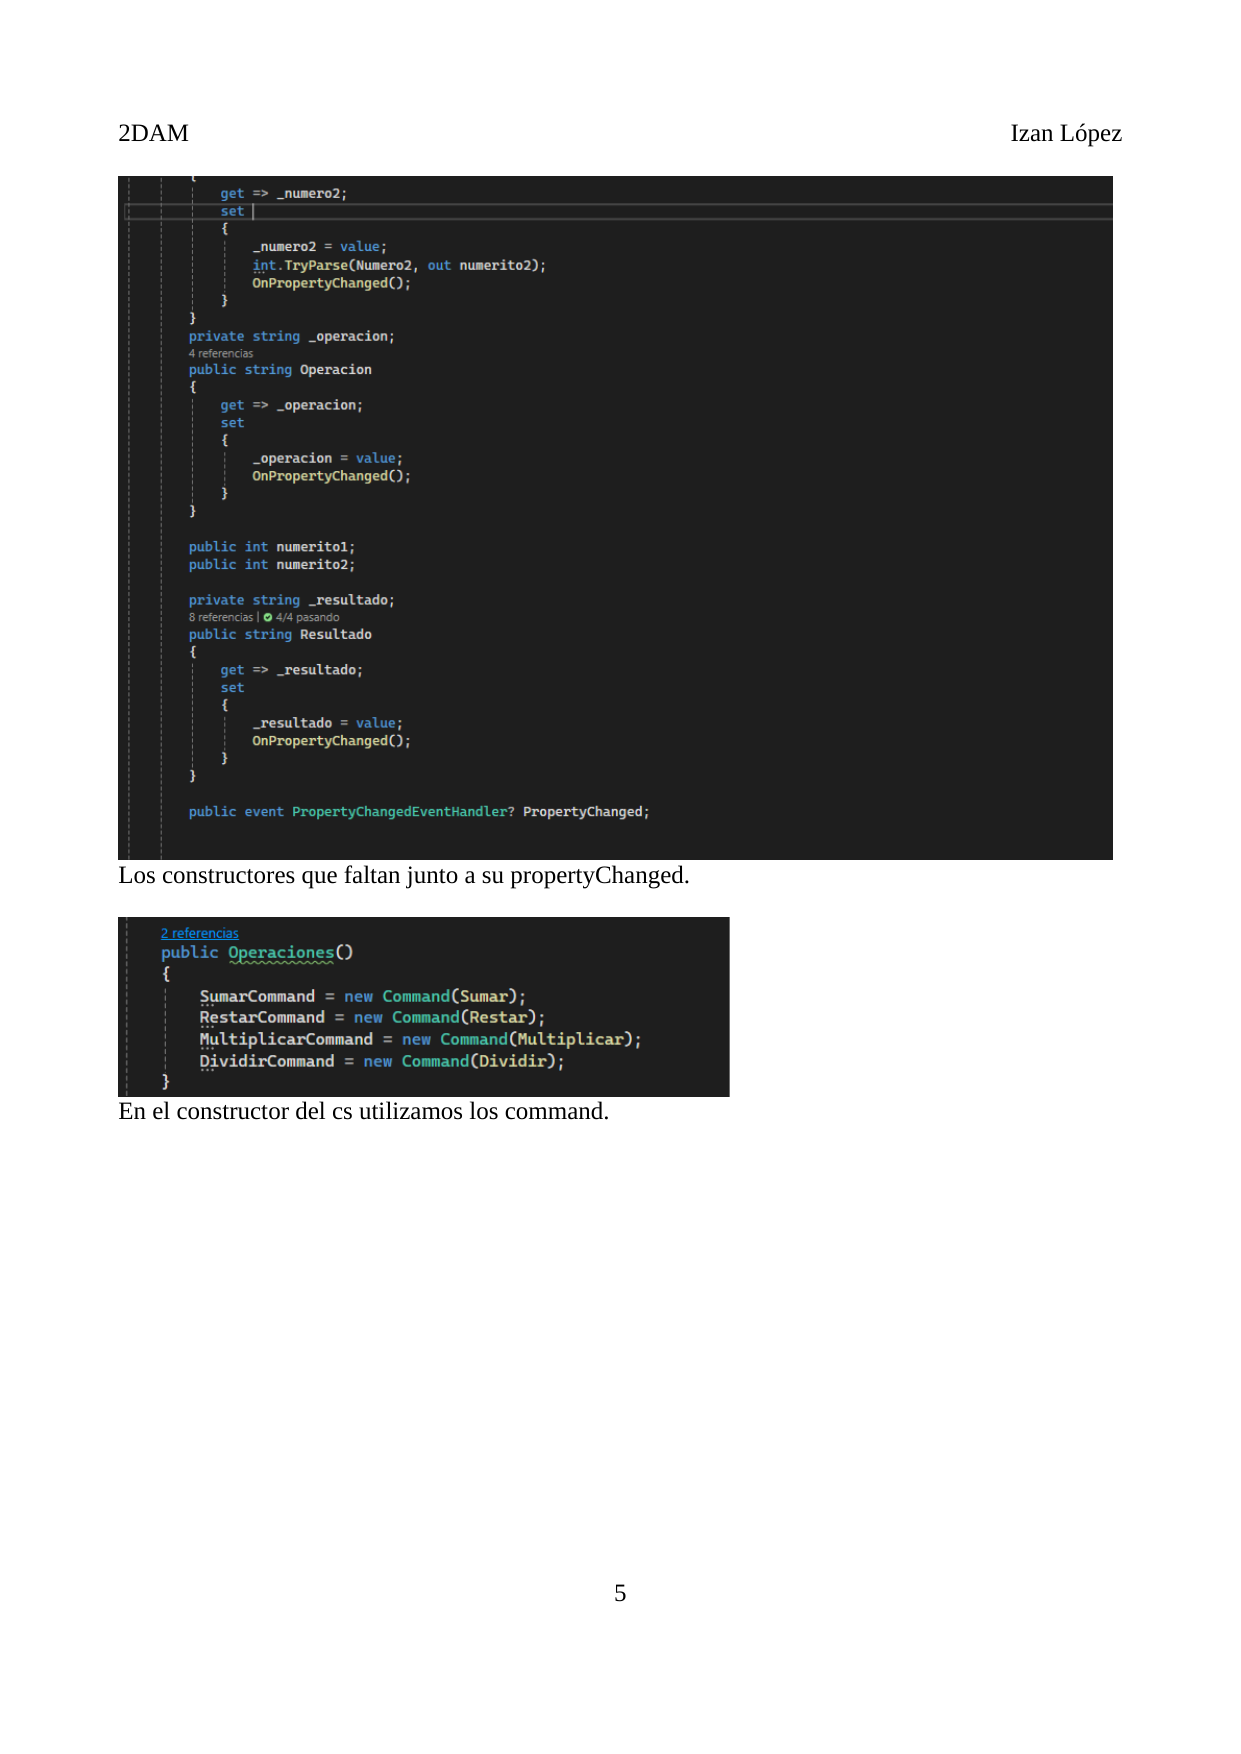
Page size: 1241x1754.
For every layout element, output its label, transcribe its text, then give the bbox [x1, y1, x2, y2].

text En el constructor del cs utilizamos los command. [118, 1096, 1122, 1125]
picture [118, 176, 1113, 860]
picture [118, 917, 730, 1097]
text Los constructores que faltan junto a su propertyChanged. [118, 860, 1122, 888]
